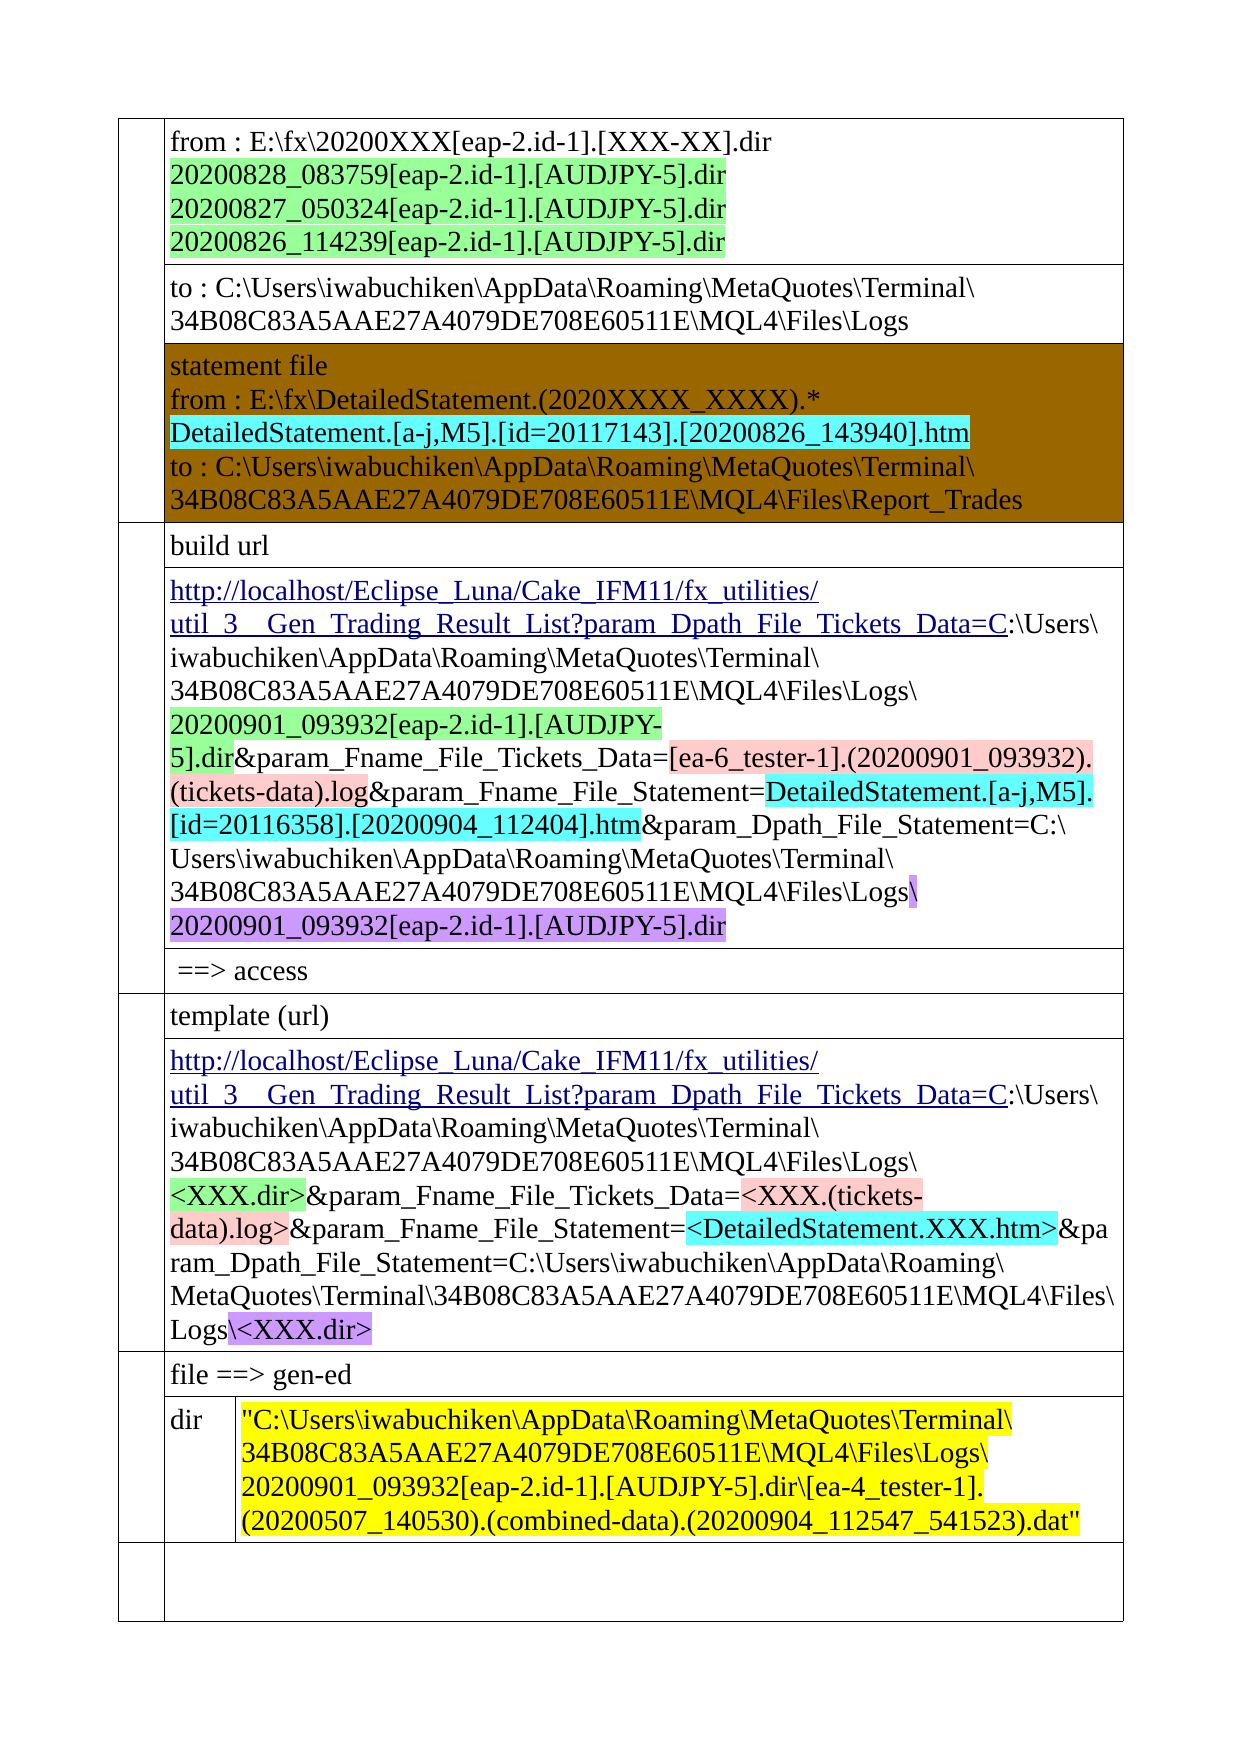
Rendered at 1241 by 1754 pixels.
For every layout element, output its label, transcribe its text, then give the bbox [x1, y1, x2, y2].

table_cell file ==> gen-ed [165, 1352, 1123, 1396]
table_cell http://localhost/Eclipse_Luna/Cake_IFM11/fx_utilities/util_3__Gen_Trading_Result_List?param_Dpath_File_Tickets_Data=C:\Users\iwabuchiken\AppData\Roaming\MetaQuotes\Terminal\34B08C83A5AAE27A4079DE708E60511E\MQL4\Files\Logs\<XXX.dir>&param_Fname_File_Tickets_Data=<XXX.(tickets-data).log>&param_Fname_File_Statement=<DetailedStatement.XXX.htm>&param_Dpath_File_Statement=C:\Users\iwabuchiken\AppData\Roaming\MetaQuotes\Terminal\34B08C83A5AAE27A4079DE708E60511E\MQL4\Files\Logs\<XXX.dir> [165, 1039, 1123, 1351]
table_cell [119, 523, 164, 992]
table_cell from : E:\fx\20200XXX[eap-2.id-1].[XXX-XX].dir 20200828_083759[eap-2.id-1].[AUDJPY-5].dir 20200827_050324[eap-2.id-1].[AUDJPY-5].dir 20200826_114239[eap-2.id-1].[AUDJPY-5].dir [165, 119, 1123, 264]
table_cell to : C:\Users\iwabuchiken\AppData\Roaming\MetaQuotes\Terminal\34B08C83A5AAE27A4079DE708E60511E\MQL4\Files\Logs [165, 265, 1123, 342]
table_cell template (url) [165, 994, 1123, 1038]
table_cell [119, 119, 164, 522]
table_cell http://localhost/Eclipse_Luna/Cake_IFM11/fx_utilities/util_3__Gen_Trading_Result_List?param_Dpath_File_Tickets_Data=C:\Users\iwabuchiken\AppData\Roaming\MetaQuotes\Terminal\34B08C83A5AAE27A4079DE708E60511E\MQL4\Files\Logs\20200901_093932[eap-2.id-1].[AUDJPY-5].dir&param_Fname_File_Tickets_Data=[ea-6_tester-1].(20200901_093932).(tickets-data).log&param_Fname_File_Statement=DetailedStatement.[a-j,M5].[id=20116358].[20200904_112404].htm&param_Dpath_File_Statement=C:\Users\iwabuchiken\AppData\Roaming\MetaQuotes\Terminal\34B08C83A5AAE27A4079DE708E60511E\MQL4\Files\Logs\20200901_093932[eap-2.id-1].[AUDJPY-5].dir [165, 568, 1123, 947]
table_cell [119, 1352, 164, 1542]
table_cell [119, 994, 164, 1351]
table_cell "C:\Users\iwabuchiken\AppData\Roaming\MetaQuotes\Terminal\34B08C83A5AAE27A4079DE708E60511E\MQL4\Files\Logs\20200901_093932[eap-2.id-1].[AUDJPY-5].dir\[ea-4_tester-1].(20200507_140530).(combined-data).(20200904_112547_541523).dat" [236, 1397, 1123, 1542]
table_cell [119, 1543, 164, 1621]
table_cell dir [165, 1397, 235, 1542]
table_cell ==> access [165, 949, 1123, 992]
table_cell build url [165, 523, 1123, 567]
table_cell statement file from : E:\fx\DetailedStatement.(2020XXXX_XXXX).* DetailedStatement.[a-j,M5].[id=20117143].[20200826_143940].htm to : C:\Users\iwabuchiken\AppData\Roaming\MetaQuotes\Terminal\34B08C83A5AAE27A4079DE708E60511E\MQL4\Files\Report_Trades [165, 344, 1123, 522]
table_cell [165, 1543, 1123, 1621]
